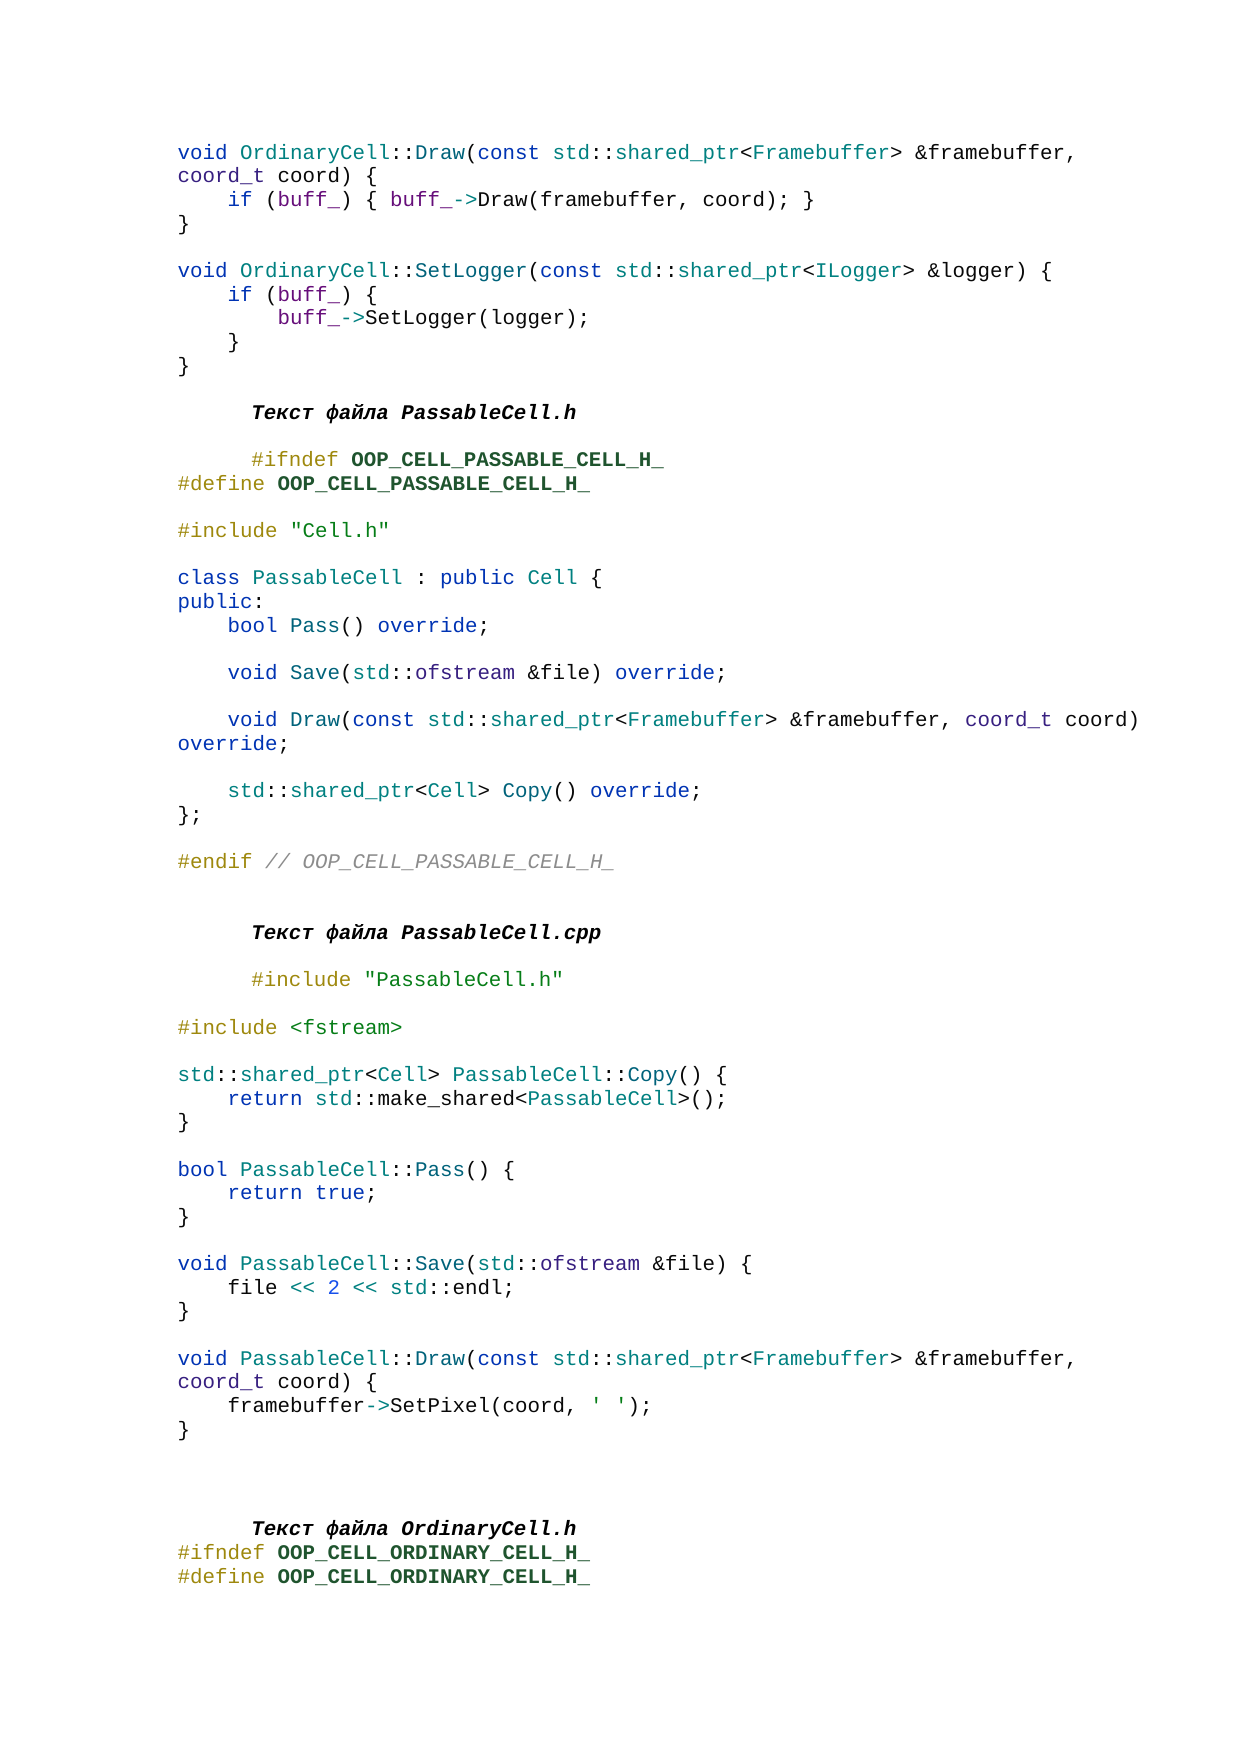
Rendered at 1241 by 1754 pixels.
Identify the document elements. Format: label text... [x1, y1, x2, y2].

text void OrdinaryCell::Draw(const std::shared_ptr<Framebuffer> &framebuffer, coord_t coord) { if (buff_) { buff_->Draw(framebuffer, coord); } } void OrdinaryCell::SetLogger(const std::shared_ptr<ILogger> &logger) { if (buff_) { buff_->SetLogger(logger); } } [177, 118, 1152, 402]
text #ifndef OOP_CELL_PASSABLE_CELL_H_ #define OOP_CELL_PASSABLE_CELL_H_ #include "Cell.h" class PassableCell : public Cell { public: bool Pass() override; void Save(std::ofstream &file) override; void Draw(const std::shared_ptr<Framebuffer> &framebuffer, coord_t coord) override; std::shared_ptr<Cell> Copy() override; }; #endif // OOP_CELL_PASSABLE_CELL_H_ [177, 449, 1152, 922]
text Текст файла OrdinaryCell.h [177, 1518, 1152, 1542]
text #include "PassableCell.h" #include <fstream> std::shared_ptr<Cell> PassableCell::Copy() { return std::make_shared<PassableCell>(); } bool PassableCell::Pass() { return true; } void PassableCell::Save(std::ofstream &file) { file << 2 << std::endl; } void PassableCell::Draw(const std::shared_ptr<Framebuffer> &framebuffer, coord_t coord) { framebuffer->SetPixel(coord, ' '); } [177, 969, 1152, 1466]
text Текст файла PassableCell.h [177, 402, 1152, 449]
text Текст файла PassableCell.cpp [177, 922, 1152, 946]
text #ifndef OOP_CELL_ORDINARY_CELL_H_ #define OOP_CELL_ORDINARY_CELL_H_ [177, 1542, 1152, 1613]
